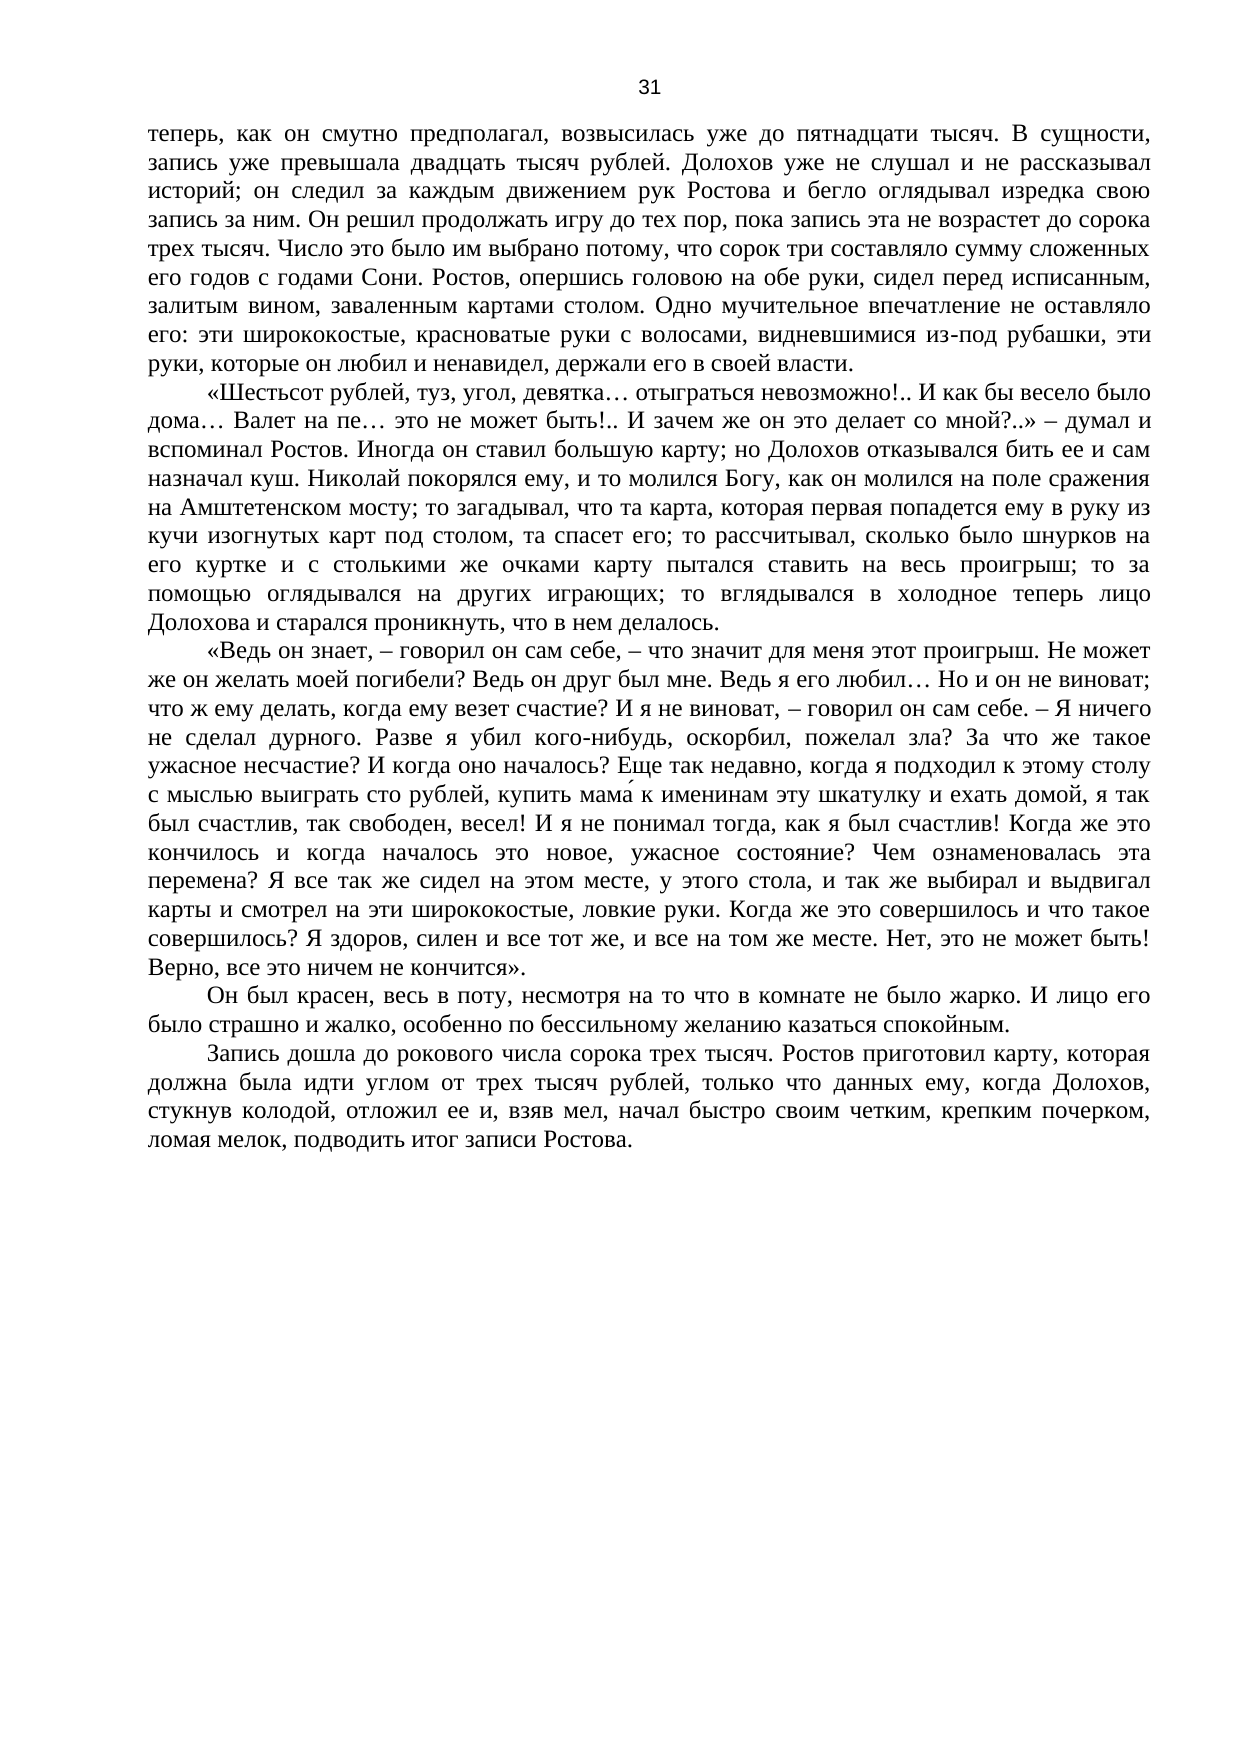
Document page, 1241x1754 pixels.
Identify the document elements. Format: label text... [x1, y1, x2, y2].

text «Ведь он знает, – говорил он сам себе, – что значит для меня этот проигрыш. Не может же он желать моей погибели? Ведь он друг был мне. Ведь я его любил… Но и он не виноват; что ж ему делать, когда ему везет счастие? И я не виноват, – говорил он сам себе. – Я ничего не сделал дурного. Разве я убил кого‑нибудь, оскорбил, пожелал зла? За что же такое ужасное несчастие? И когда оно началось? Еще так недавно, когда я подходил к этому столу с мыслью выиграть сто рублей, купить мама́ к именинам эту шкатулку и ехать домой, я так был счастлив, так свободен, весел! И я не понимал тогда, как я был счастлив! Когда же это кончилось и когда началось это новое, ужасное состояние? Чем ознаменовалась эта перемена? Я все так же сидел на этом месте, у этого стола, и так же выбирал и выдвигал карты и смотрел на эти ширококостые, ловкие руки. Когда же это совершилось и что такое совершилось? Я здоров, силен и все тот же, и все на том же месте. Нет, это не может быть! Верно, все это ничем не кончится». [148, 636, 1152, 981]
text «Шестьсот рублей, туз, угол, девятка… отыграться невозможно!.. И как бы весело было дома… Валет на пе… это не может быть!.. И зачем же он это делает со мной?..» – думал и вспоминал Ростов. Иногда он ставил большую карту; но Долохов отказывался бить ее и сам назначал куш. Николай покорялся ему, и то молился Богу, как он молился на поле сражения на Амштетенском мосту; то загадывал, что та карта, которая первая попадется ему в руку из кучи изогнутых карт под столом, та спасет его; то рассчитывал, сколько было шнурков на его куртке и с столькими же очками карту пытался ставить на весь проигрыш; то за помощью оглядывался на других играющих; то вглядывался в холодное теперь лицо Долохова и старался проникнуть, что в нем делалось. [148, 377, 1152, 636]
text Он был красен, весь в поту, несмотря на то что в комнате не было жарко. И лицо его было страшно и жалко, особенно по бессильному желанию казаться спокойным. [148, 981, 1152, 1038]
text Запись дошла до рокового числа сорока трех тысяч. Ростов приготовил карту, которая должна была идти углом от трех тысяч рублей, только что данных ему, когда Долохов, стукнув колодой, отложил ее и, взяв мел, начал быстро своим четким, крепким почерком, ломая мелок, подводить итог записи Ростова. [148, 1038, 1152, 1153]
text теперь, как он смутно предполагал, возвысилась уже до пятнадцати тысяч. В сущности, запись уже превышала двадцать тысяч рублей. Долохов уже не слушал и не рассказывал историй; он следил за каждым движением рук Ростова и бегло оглядывал изредка свою запись за ним. Он решил продолжать игру до тех пор, пока запись эта не возрастет до сорока трех тысяч. Число это было им выбрано потому, что сорок три составляло сумму сложенных его годов с годами Сони. Ростов, опершись головою на обе руки, сидел перед исписанным, залитым вином, заваленным картами столом. Одно мучительное впечатление не оставляло его: эти ширококостые, красноватые руки с волосами, видневшимися из‑под рубашки, эти руки, которые он любил и ненавидел, держали его в своей власти. [148, 118, 1152, 377]
